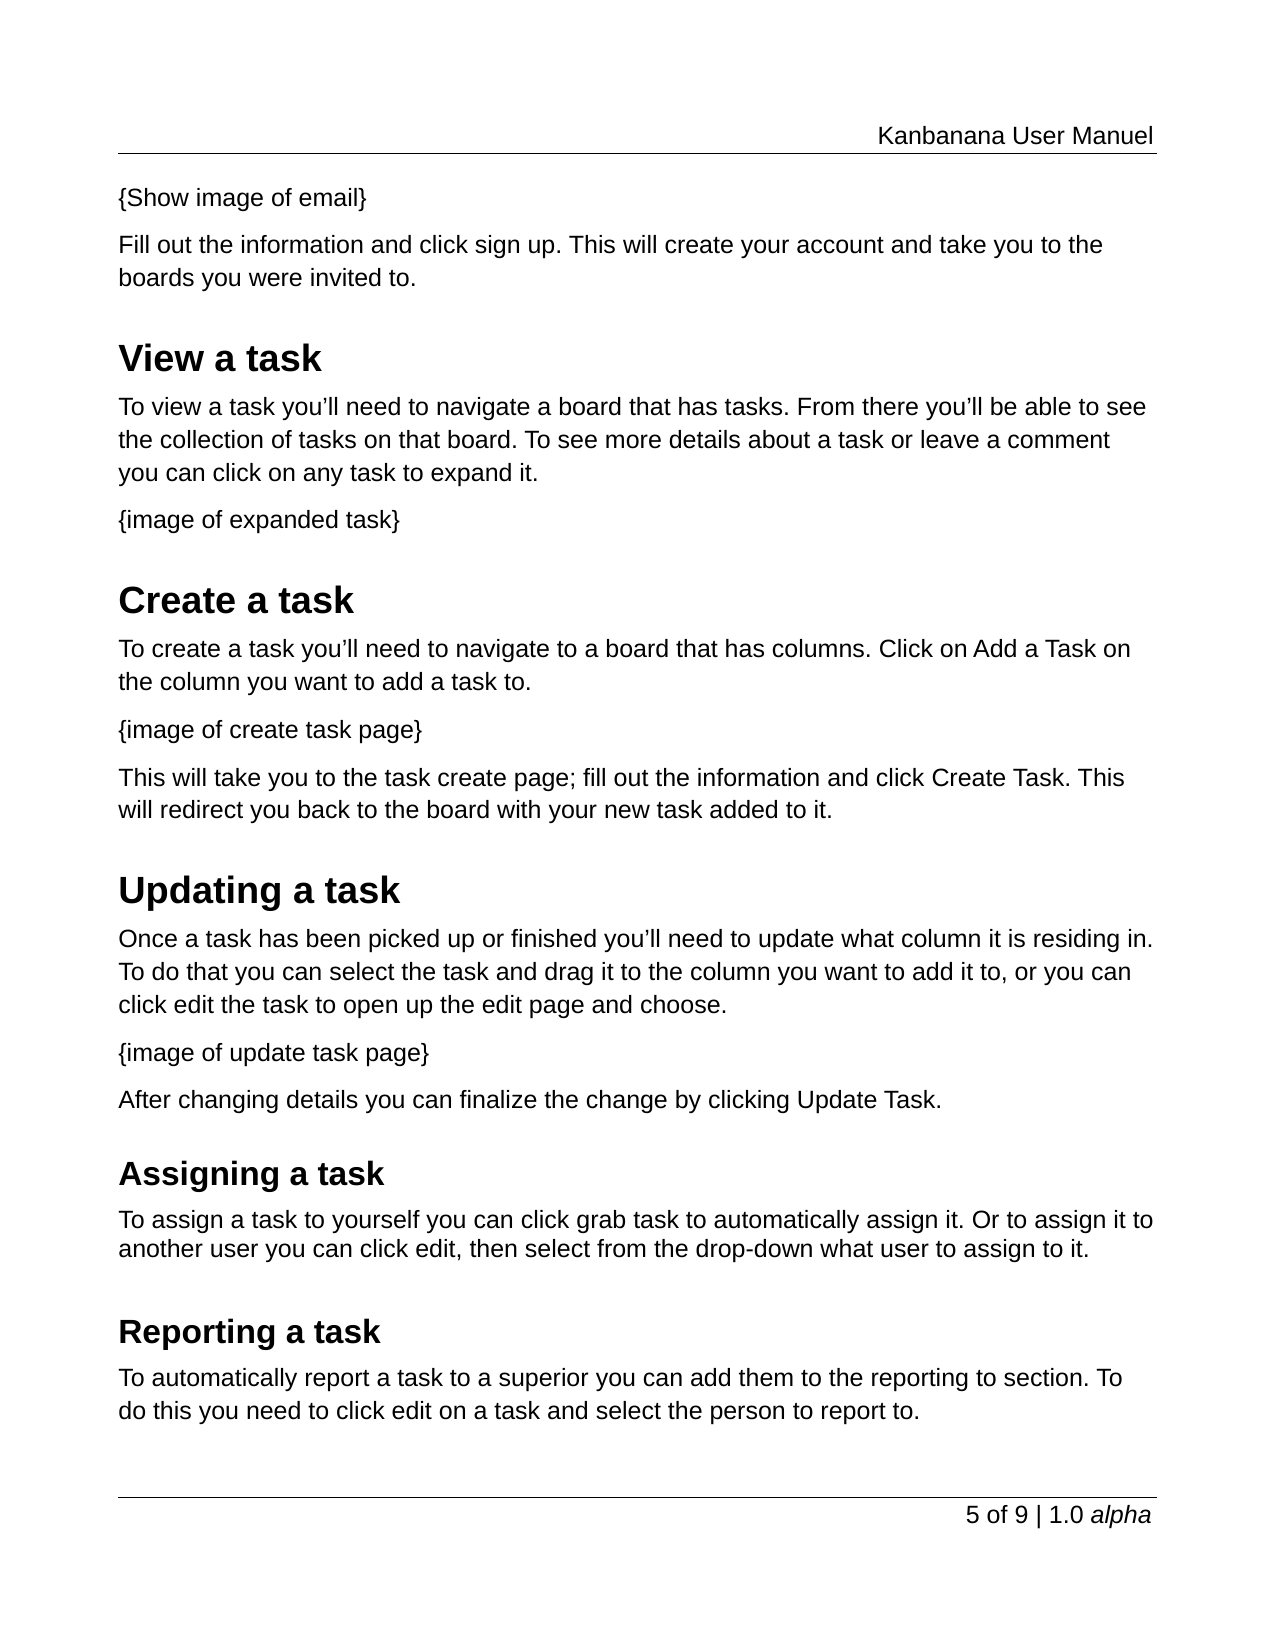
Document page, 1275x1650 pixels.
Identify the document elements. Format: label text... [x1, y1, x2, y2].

text Fill out the information and click sign up. This will create your account and take you to the boards you were invited to. [118, 230, 1157, 292]
text This will take you to the task create page; fill out the information and click Create Task. This will redirect you back to the board with your new task added to it. [118, 762, 1157, 824]
text {Show image of email} [118, 182, 1157, 211]
text {image of create task page} [118, 715, 1157, 744]
subtitle Create a task [118, 578, 1157, 622]
text To assign a task to yourself you can click grab task to automatically assign it. Or to assign it to another user you can click edit, then select from the drop-down what user to assign to it. [118, 1205, 1157, 1263]
text Once a task has been picked up or finished you’ll need to update what column it is residing in. To do that you can select the task and drag it to the column you want to add it to, or you can click edit the task to open up the edit page and choose. [118, 924, 1157, 1019]
text To create a task you’ll need to navigate to a board that has columns. Click on Add a Task on the column you want to add a task to. [118, 634, 1157, 696]
subtitle Assigning a task [118, 1154, 1157, 1193]
text {image of expanded task} [118, 506, 1157, 534]
text After changing details you can finalize the change by clicking Update Task. [118, 1086, 1157, 1114]
text To view a task you’ll need to navigate a board that has tasks. From there you’ll be able to see the collection of tasks on that board. To see more details about a task or leave a comment you can click on any task to expand it. [118, 392, 1157, 487]
text To automatically report a task to a superior you can add them to the reporting to section. To do this you need to click edit on a task and select the person to report to. [118, 1363, 1157, 1425]
subtitle Reporting a task [118, 1312, 1157, 1351]
text {image of update task page} [118, 1038, 1157, 1067]
subtitle View a task [118, 336, 1157, 379]
subtitle Updating a task [118, 868, 1157, 912]
